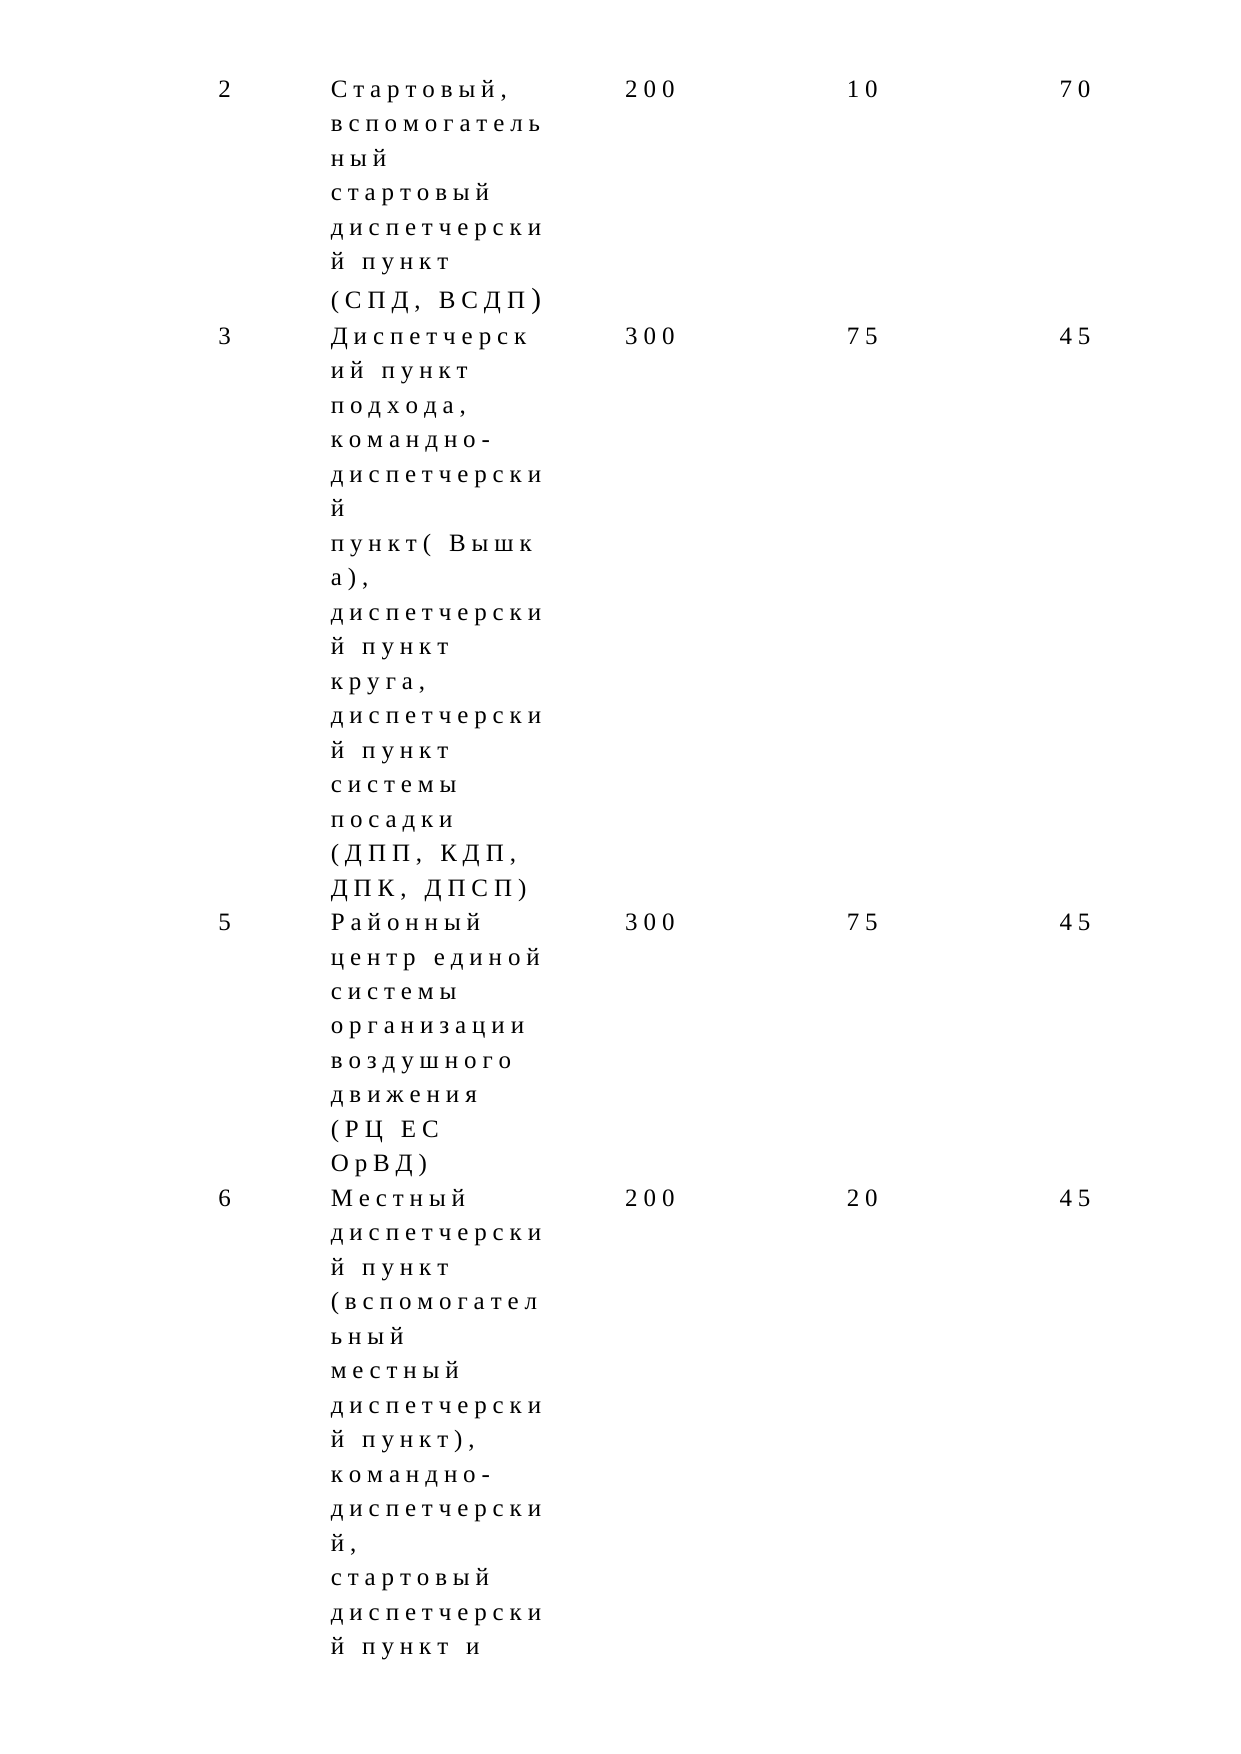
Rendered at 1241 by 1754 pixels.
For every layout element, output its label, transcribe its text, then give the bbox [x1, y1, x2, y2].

table_cell 75 [756, 321, 968, 907]
table_cell 300 [543, 321, 756, 907]
table_cell 45 [969, 321, 1181, 907]
table_cell 5 [118, 907, 331, 1183]
table_cell Стартовый, вспомогательный стартовый диспетчерский пункт (СПД, ВСДП) [331, 74, 543, 321]
table_cell 2 [118, 74, 331, 321]
table_cell 20 [756, 1183, 968, 1660]
table_cell Районный центр единой системы организации воздушного движения (РЦ ЕС ОрВД) [331, 907, 543, 1183]
table_cell 10 [756, 74, 968, 321]
table_cell Диспетчерский пункт подхода, командно-диспетчерский пункт( Вышка), диспетчерский пункт круга, диспетчерский пункт системы посадки (ДПП, КДП, ДПК, ДПСП) [331, 321, 543, 907]
table_cell 45 [969, 1183, 1181, 1660]
table_cell 200 [543, 74, 756, 321]
table_cell 300 [543, 907, 756, 1183]
table_cell 200 [543, 1183, 756, 1660]
table_cell 75 [756, 907, 968, 1183]
table_cell 70 [969, 74, 1181, 321]
table_cell 3 [118, 321, 331, 907]
table_cell Местный диспетчерский пункт (вспомогательный местный диспетчерский пункт), командно-диспетчерский, стартовый диспетчерский пункт и [331, 1183, 543, 1660]
table_cell 6 [118, 1183, 331, 1660]
table_cell 45 [969, 907, 1181, 1183]
